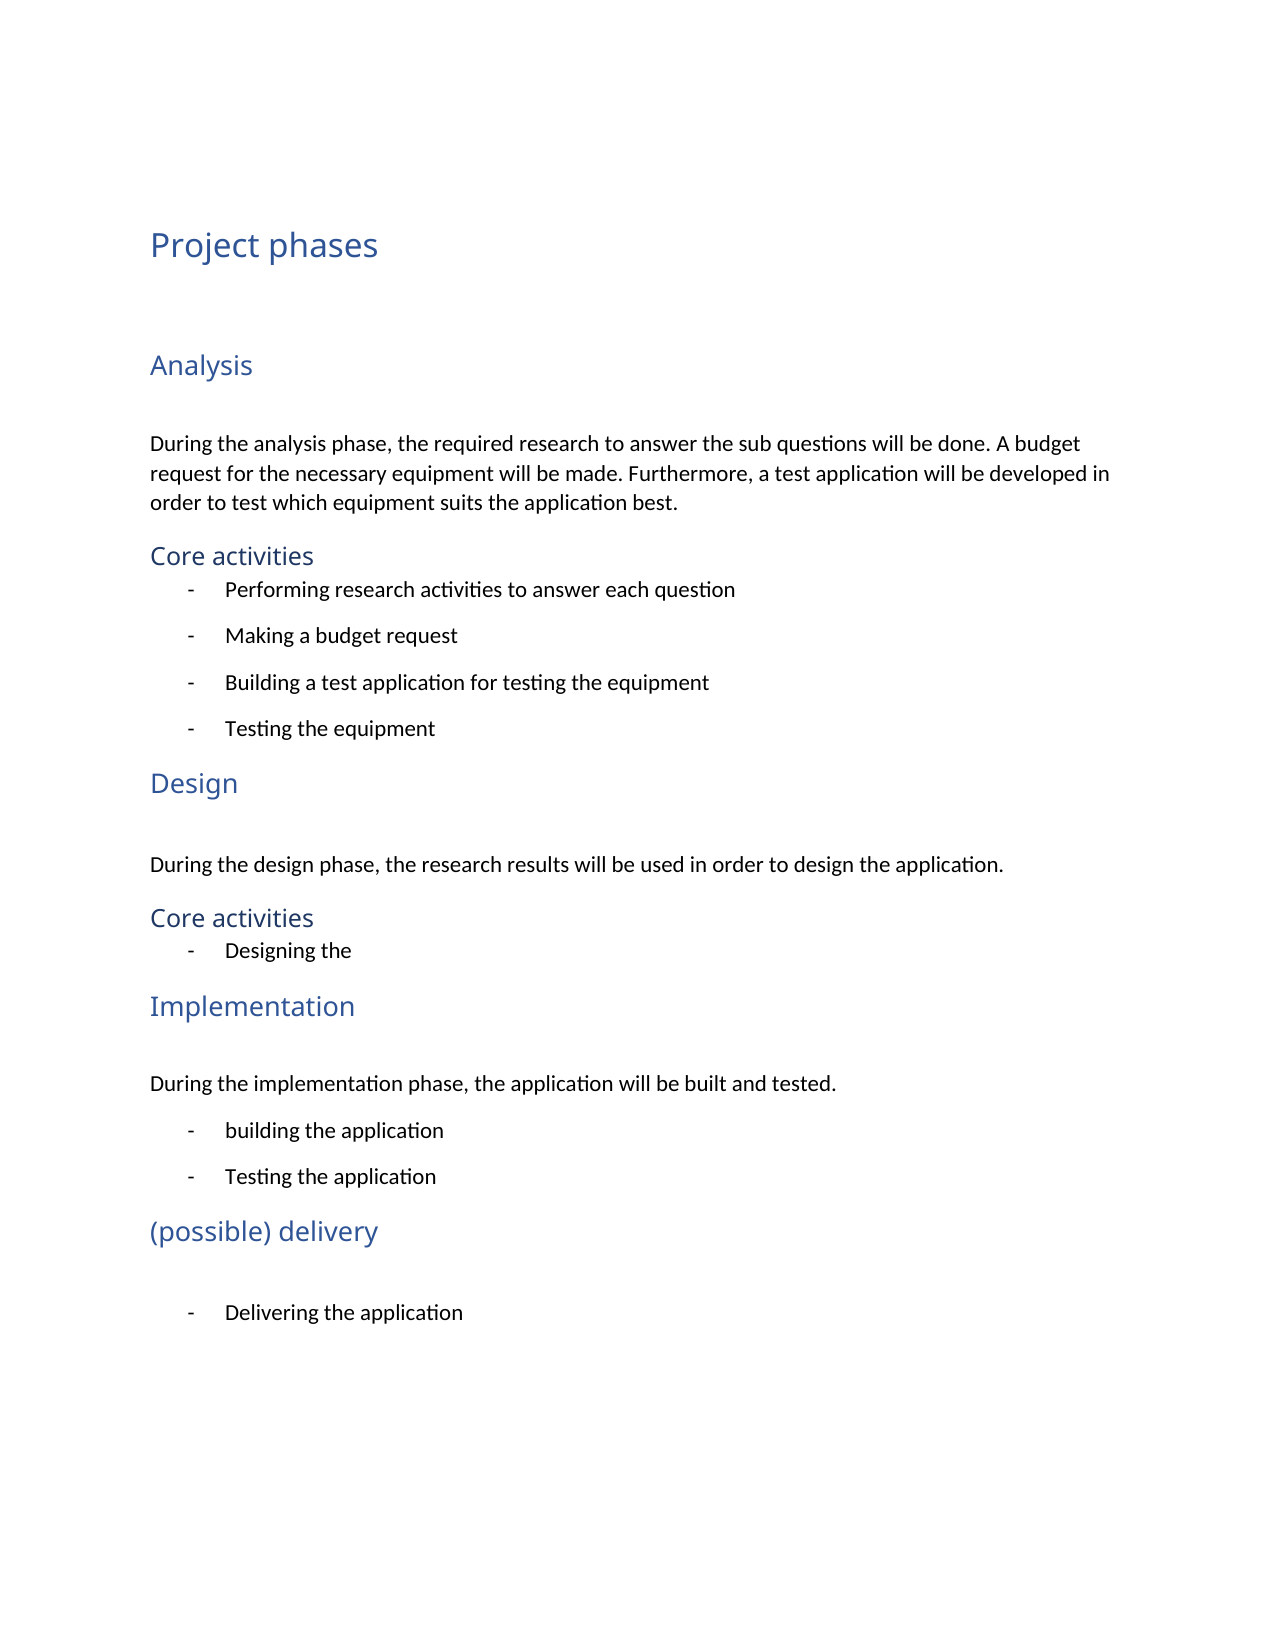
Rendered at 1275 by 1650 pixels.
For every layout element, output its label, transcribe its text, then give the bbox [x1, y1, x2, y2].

list Designing the [187, 937, 1125, 964]
list building the application [187, 1116, 1125, 1144]
subtitle Design [150, 764, 1125, 801]
list Delivering the application [187, 1298, 1125, 1326]
subtitle Analysis [150, 347, 1125, 384]
list Testing the equipment [187, 714, 1125, 742]
subtitle Core activities [150, 539, 1125, 573]
list Performing research activities to answer each question [187, 575, 1125, 603]
subtitle Implementation [150, 987, 1125, 1024]
list Testing the application [187, 1162, 1125, 1190]
subtitle Project phases [150, 221, 1125, 267]
list Building a test application for testing the equipment [187, 668, 1125, 696]
subtitle (possible) delivery [150, 1213, 1125, 1249]
text During the design phase, the research results will be used in order to design the application. [150, 850, 1125, 878]
list Making a budget request [187, 621, 1125, 649]
subtitle Core activities [150, 901, 1125, 934]
text During the implementation phase, the application will be built and tested. [150, 1069, 1125, 1097]
text During the analysis phase, the required research to answer the sub questions will be done. A budget request for the necessary equipment will be made. Furthermore, a test application will be developed in order to test which equipment suits the application best. [150, 429, 1125, 516]
